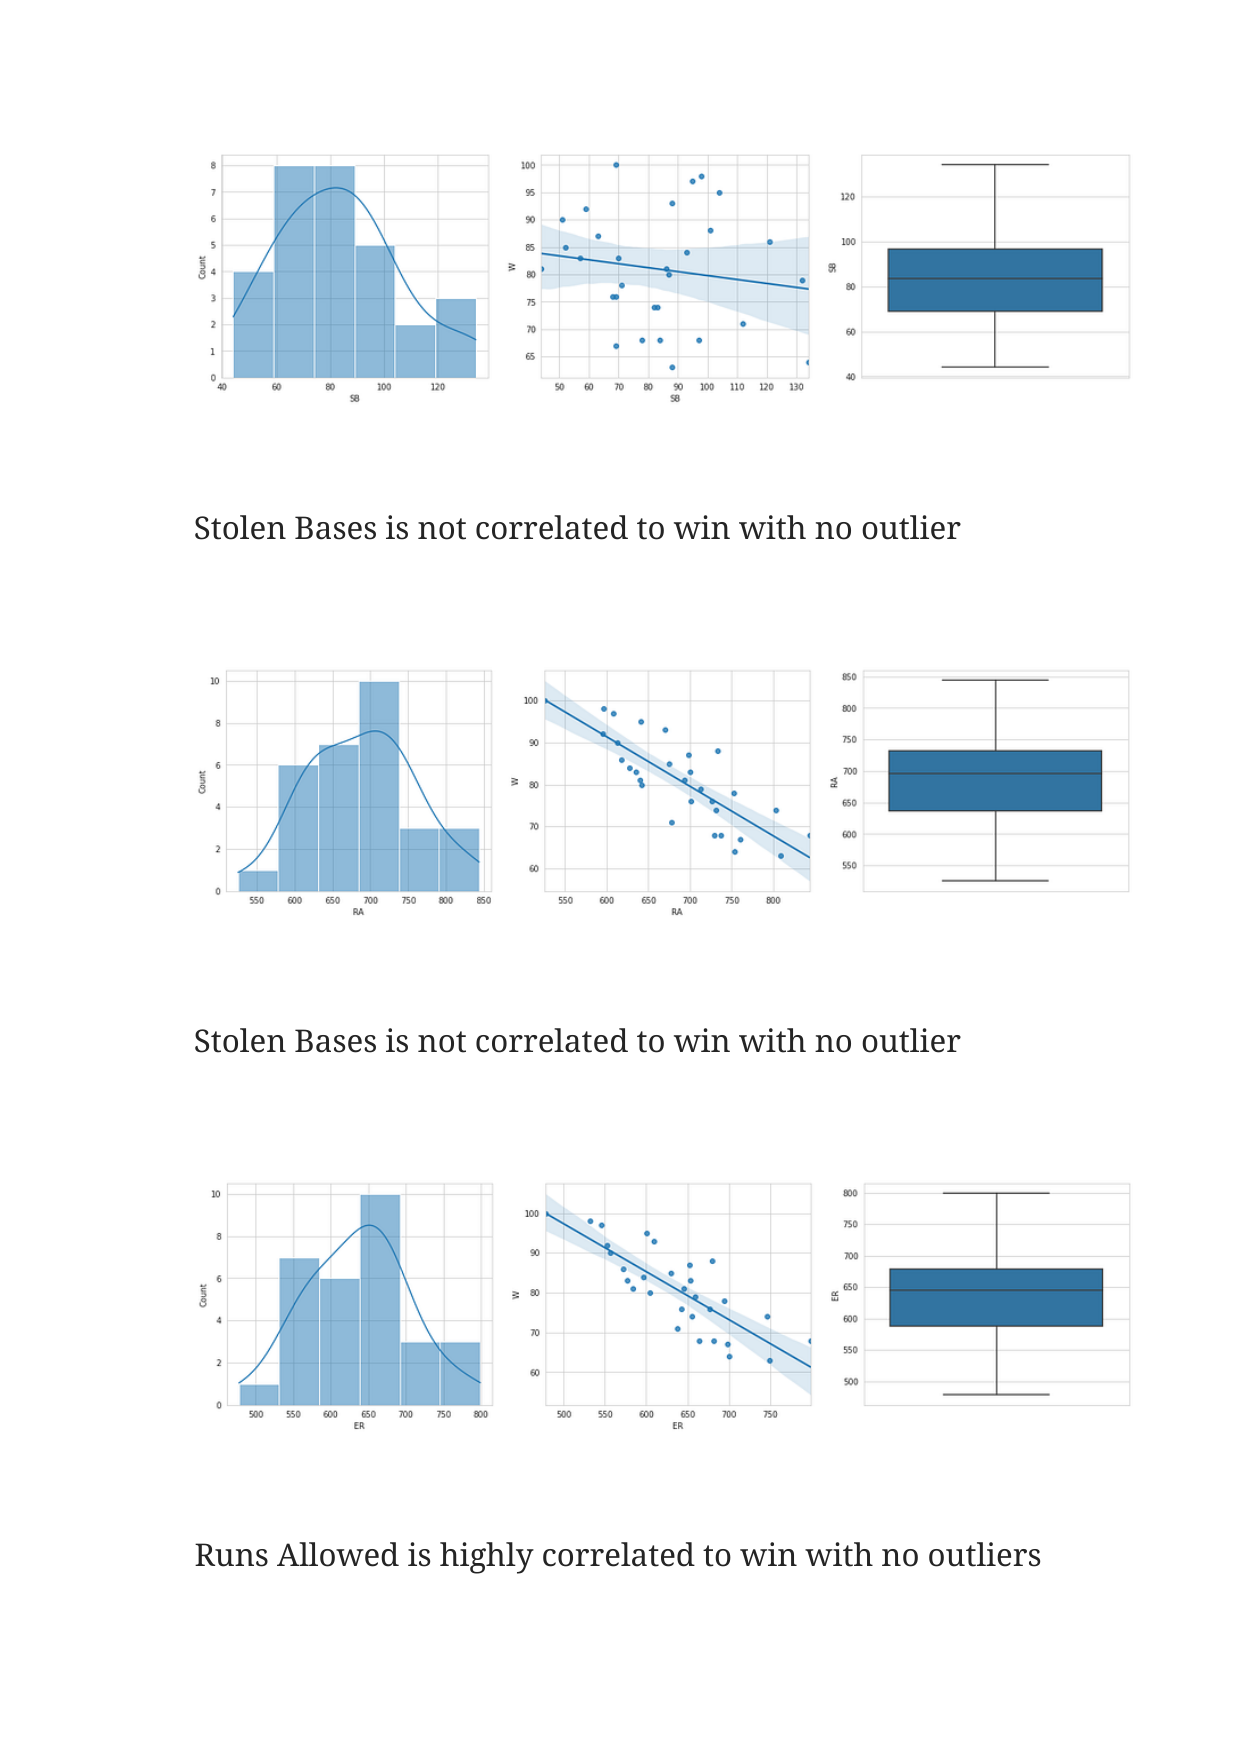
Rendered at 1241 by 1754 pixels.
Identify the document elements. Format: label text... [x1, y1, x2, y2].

picture [193, 665, 1134, 922]
text Stolen Bases is not correlated to win with no outlier [194, 506, 1240, 549]
text Stolen Bases is not correlated to win with no outlier [194, 1019, 1240, 1062]
picture [194, 1178, 1135, 1436]
text Runs Allowed is highly correlated to win with no outliers [194, 1533, 1240, 1576]
picture [193, 150, 1134, 409]
